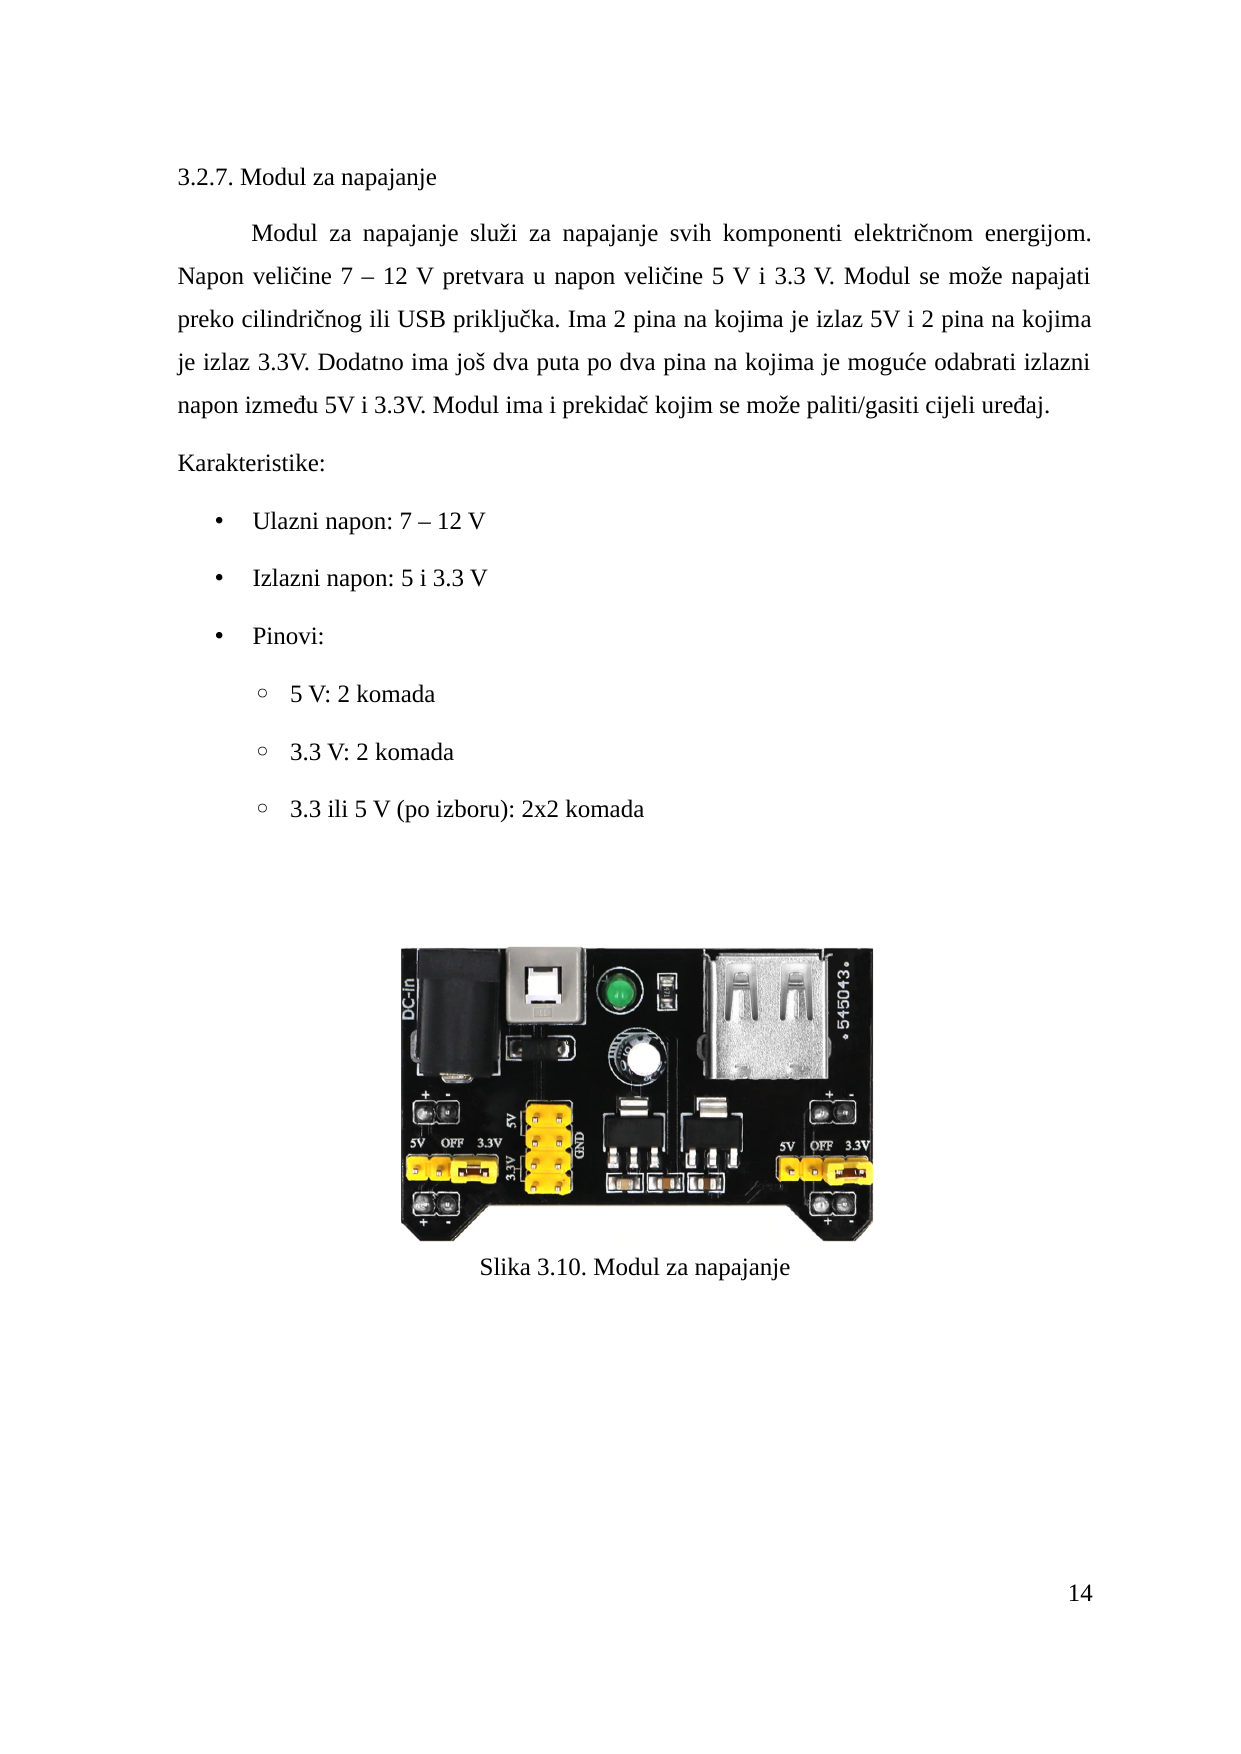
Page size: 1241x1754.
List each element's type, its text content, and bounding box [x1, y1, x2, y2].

list Ulazni napon: 7 – 12 V [215, 506, 1093, 534]
list 5 V: 2 komada [252, 679, 1093, 708]
picture [388, 933, 882, 1252]
text Slika 3.10. Modul za napajanje [357, 934, 912, 1281]
text Modul za napajanje služi za napajanje svih komponenti električnom energijom. Napon veličine 7 – 12 V pretvara u napon veličine 5 V i 3.3 V. Modul se može napajati preko cilindričnog ili USB priključka. Ima 2 pina na kojima je izlaz 5V i 2 pina na kojima je izlaz 3.3V. Dodatno ima još dva puta po dva pina na kojima je moguće odabrati izlazni napon između 5V i 3.3V. Modul ima i prekidač kojim se može paliti/gasiti cijeli uređaj. [177, 218, 1093, 419]
list 3.3 ili 5 V (po izboru): 2x2 komada [252, 794, 1093, 823]
list Pinovi: [215, 621, 1093, 650]
text Karakteristike: [177, 448, 1093, 477]
list Izlazni napon: 5 i 3.3 V [215, 563, 1093, 592]
subtitle 3.2.7. Modul za napajanje [177, 162, 1093, 191]
list 3.3 V: 2 komada [252, 737, 1093, 765]
